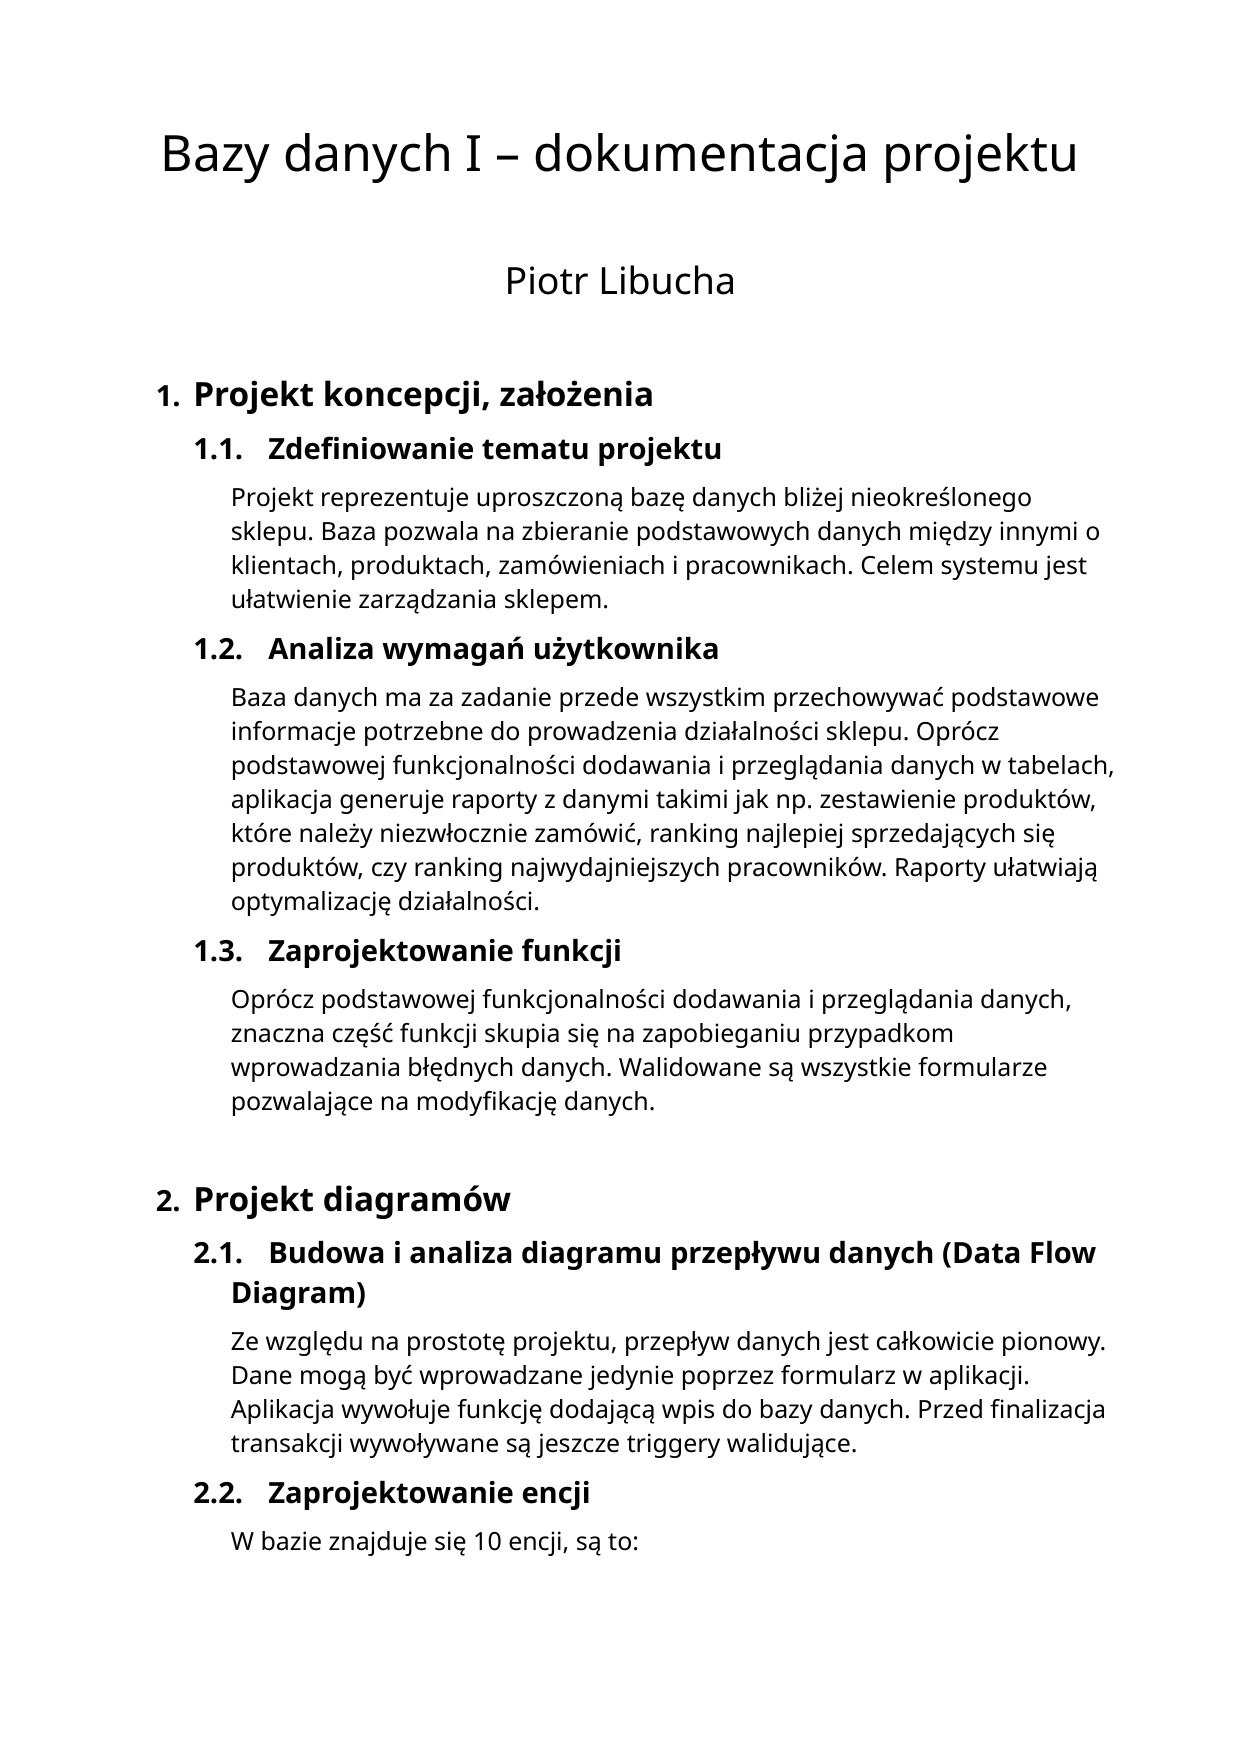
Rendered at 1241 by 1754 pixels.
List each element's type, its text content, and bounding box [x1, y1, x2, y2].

text Piotr Libucha [118, 254, 1122, 305]
text Bazy danych I – dokumentacja projektu [118, 118, 1122, 186]
list Zaprojektowanie encji [193, 1472, 1122, 1512]
list Oprócz podstawowej funkcjonalności dodawania i przeglądania danych, znaczna część funkcji skupia się na zapobieganiu przypadkom wprowadzania błędnych danych. Walidowane są wszystkie formularze pozwalające na modyfikację danych. [193, 981, 1122, 1118]
list Baza danych ma za zadanie przede wszystkim przechowywać podstawowe informacje potrzebne do prowadzenia działalności sklepu. Oprócz podstawowej funkcjonalności dodawania i przeglądania danych w tabelach, aplikacja generuje raporty z danymi takimi jak np. zestawienie produktów, które należy niezwłocznie zamówić, ranking najlepiej sprzedających się produktów, czy ranking najwydajniejszych pracowników. Raporty ułatwiają optymalizację działalności. [193, 679, 1122, 918]
list Projekt reprezentuje uproszczoną bazę danych bliżej nieokreślonego sklepu. Baza pozwala na zbieranie podstawowych danych między innymi o klientach, produktach, zamówieniach i pracownikach. Celem systemu jest ułatwienie zarządzania sklepem. [193, 480, 1122, 616]
list Budowa i analiza diagramu przepływu danych (Data Flow Diagram) [193, 1233, 1122, 1312]
list Analiza wymagań użytkownika [193, 628, 1122, 668]
list Projekt koncepcji, założenia [156, 371, 1122, 416]
list Ze względu na prostotę projektu, przepływ danych jest całkowicie pionowy. Dane mogą być wprowadzane jedynie poprzez formularz w aplikacji. Aplikacja wywołuje funkcję dodającą wpis do bazy danych. Przed finalizacja transakcji wywoływane są jeszcze triggery walidujące. [193, 1324, 1122, 1460]
list Zaprojektowanie funkcji [193, 930, 1122, 969]
list Projekt diagramów [156, 1175, 1122, 1221]
list W bazie znajduje się 10 encji, są to: [193, 1524, 1122, 1558]
list Zdefiniowanie tematu projektu [193, 428, 1122, 468]
